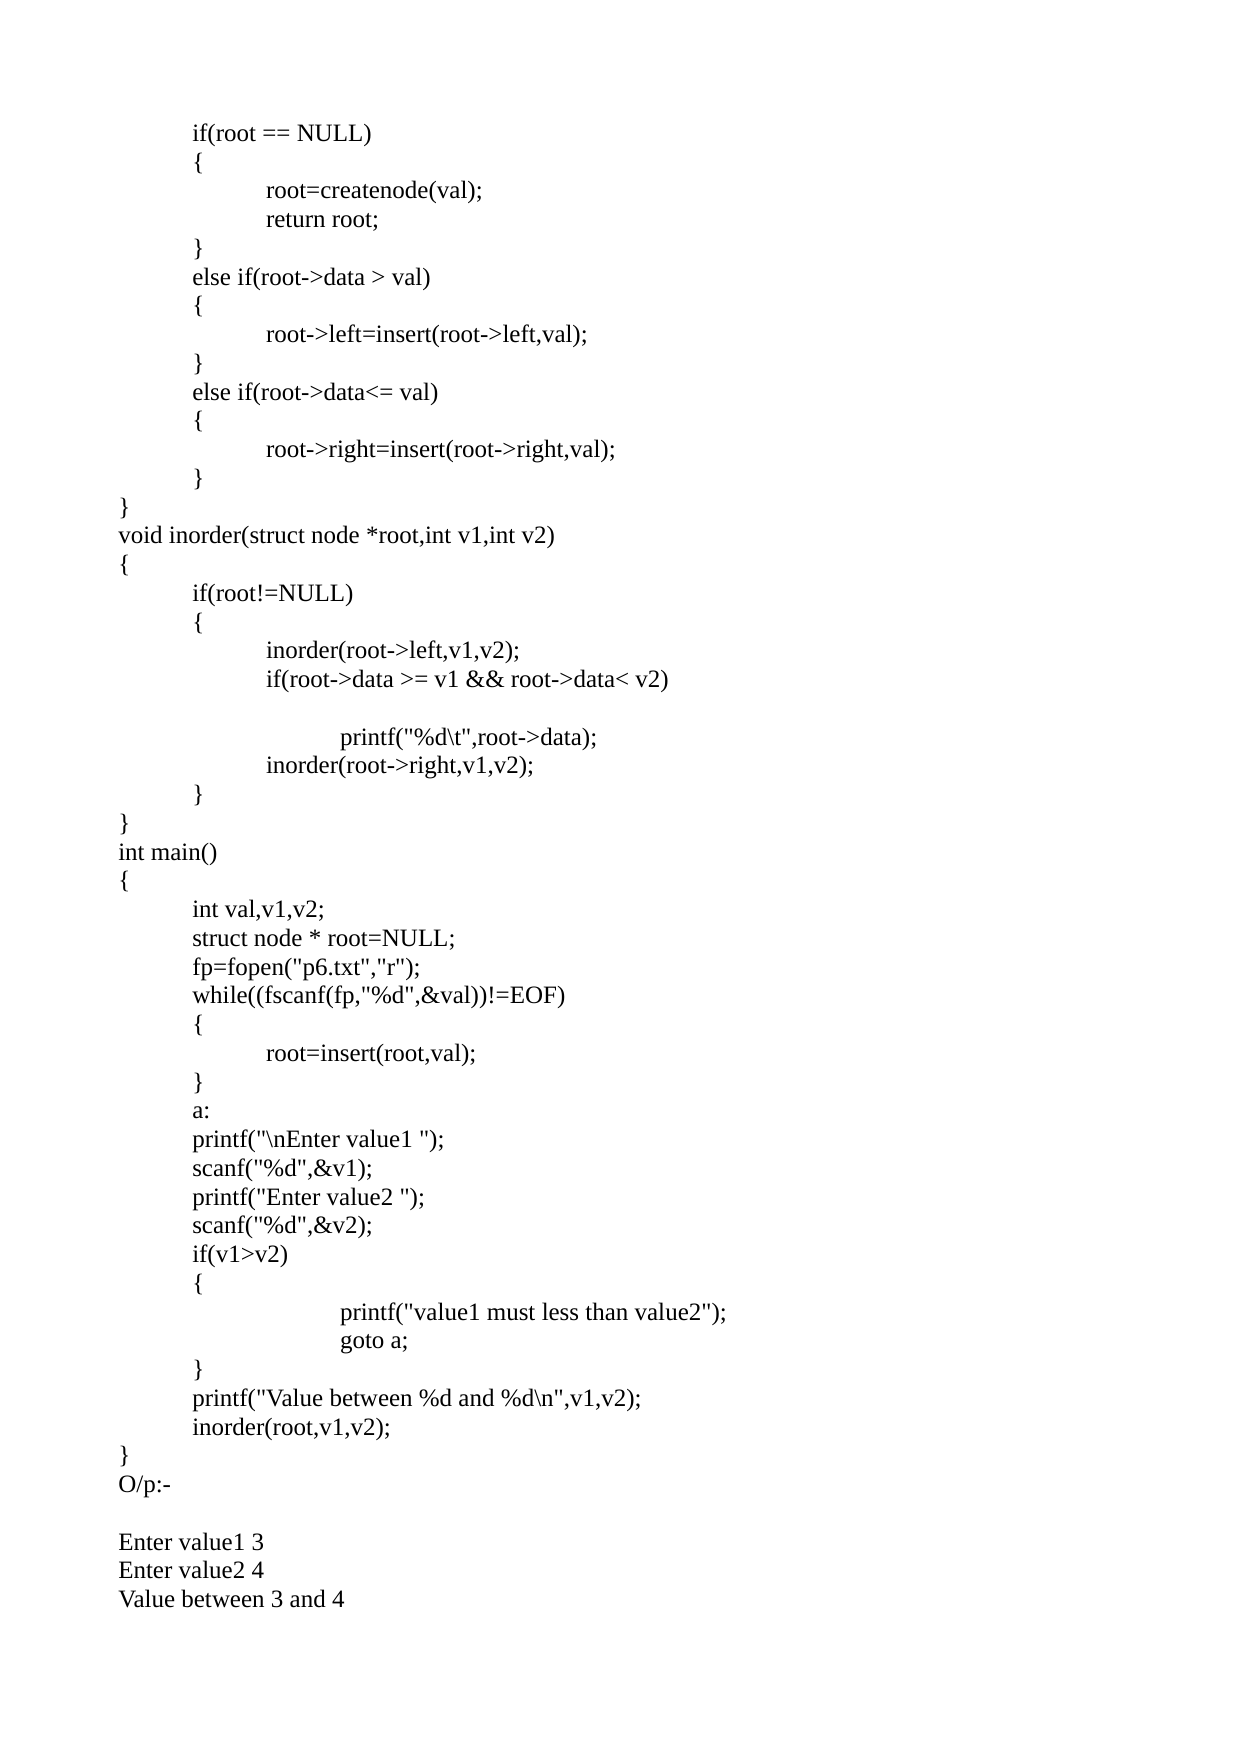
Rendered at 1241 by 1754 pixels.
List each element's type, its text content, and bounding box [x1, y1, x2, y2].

text return root; [118, 204, 1122, 233]
text { [118, 1009, 1122, 1038]
text inorder(root->right,v1,v2); [118, 751, 1122, 779]
text } [118, 1354, 1122, 1383]
text O/p:- [118, 1469, 1122, 1498]
text if(root!=NULL) [118, 578, 1122, 607]
text } [118, 233, 1122, 262]
text root=createnode(val); [118, 176, 1122, 204]
text scanf("%d",&v1); [118, 1153, 1122, 1182]
text root->left=insert(root->left,val); [118, 319, 1122, 348]
text void inorder(struct node *root,int v1,int v2) [118, 521, 1122, 549]
text { [118, 1268, 1122, 1297]
text int val,v1,v2; [118, 894, 1122, 923]
text { [118, 147, 1122, 176]
text } [118, 348, 1122, 377]
text if(root == NULL) [118, 118, 1122, 147]
text printf("%d\t",root->data); [118, 722, 1122, 751]
text inorder(root->left,v1,v2); [118, 636, 1122, 664]
text { [118, 866, 1122, 894]
text else if(root->data > val) [118, 262, 1122, 291]
text int main() [118, 837, 1122, 866]
text printf("value1 must less than value2"); [118, 1297, 1122, 1326]
text struct node * root=NULL; [118, 923, 1122, 952]
text root->right=insert(root->right,val); [118, 434, 1122, 463]
text { [118, 607, 1122, 636]
text { [118, 406, 1122, 434]
text } [118, 1441, 1122, 1469]
text printf("Value between %d and %d\n",v1,v2); [118, 1383, 1122, 1412]
text } [118, 463, 1122, 492]
text scanf("%d",&v2); [118, 1211, 1122, 1239]
text } [118, 779, 1122, 808]
text } [118, 1067, 1122, 1096]
text printf("\nEnter value1 "); [118, 1124, 1122, 1153]
text Value between 3 and 4 [118, 1584, 1122, 1613]
text Enter value1 3 [118, 1527, 1122, 1556]
text root=insert(root,val); [118, 1038, 1122, 1067]
text a: [118, 1096, 1122, 1124]
text else if(root->data<= val) [118, 377, 1122, 406]
text } [118, 808, 1122, 837]
text if(root->data >= v1 && root->data< v2) [118, 664, 1122, 693]
text while((fscanf(fp,"%d",&val))!=EOF) [118, 981, 1122, 1009]
text { [118, 291, 1122, 319]
text inorder(root,v1,v2); [118, 1412, 1122, 1441]
text if(v1>v2) [118, 1239, 1122, 1268]
text goto a; [118, 1326, 1122, 1354]
text } [118, 492, 1122, 521]
text Enter value2 4 [118, 1556, 1122, 1584]
text fp=fopen("p6.txt","r"); [118, 952, 1122, 981]
text printf("Enter value2 "); [118, 1182, 1122, 1211]
text { [118, 549, 1122, 578]
